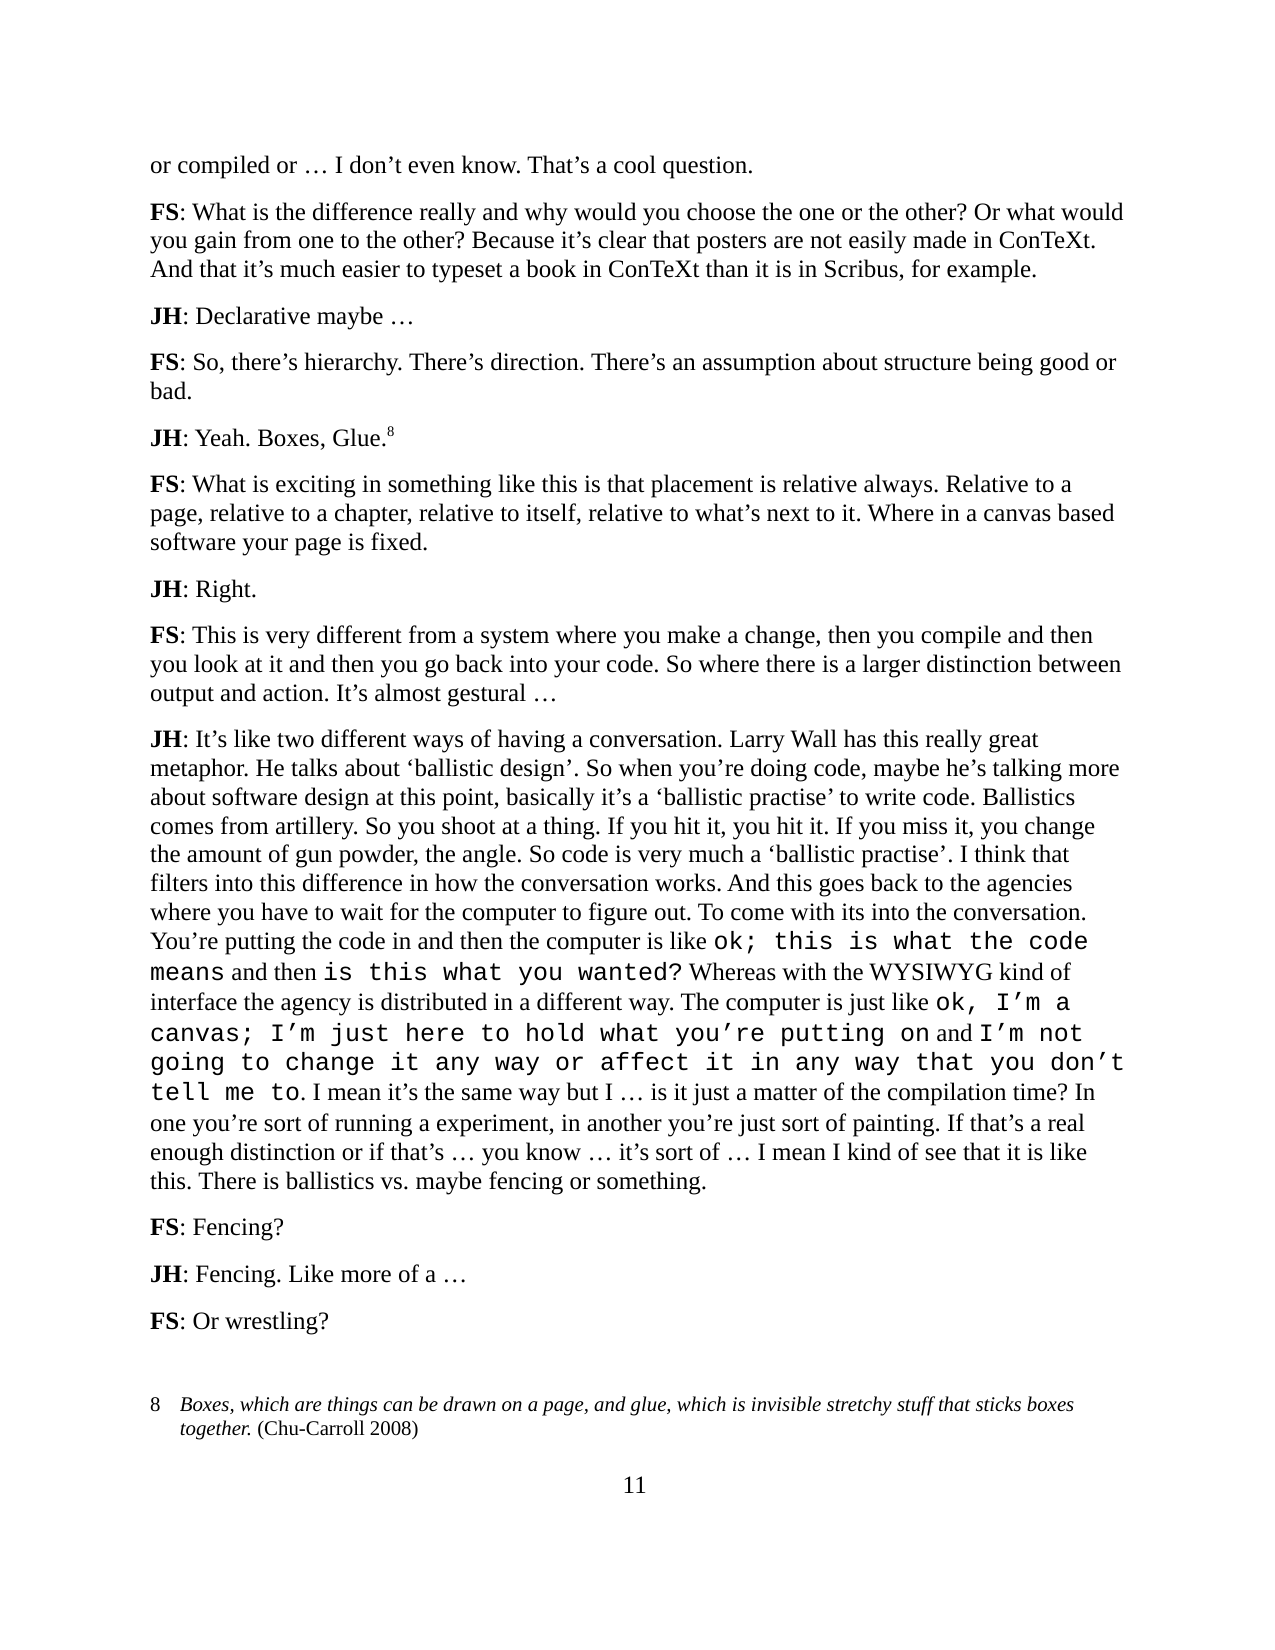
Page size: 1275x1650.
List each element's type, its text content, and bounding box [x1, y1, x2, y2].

text Boxes, which are things can be drawn on a page, and glue, which is invisible stretchy stuff that sticks boxes together. (Chu-Carroll 2008) [150, 1392, 1125, 1440]
text or compiled or … I don’t even know. That’s a cool question. [150, 150, 1125, 179]
text FS: Or wrestling? [150, 1306, 1125, 1334]
text FS: So, there’s hierarchy. There’s direction. There’s an assumption about structure being good or bad. [150, 347, 1125, 405]
text FS: What is the difference really and why would you choose the one or the other? Or what would you gain from one to the other? Because it’s clear that posters are not easily made in ConTeXt. And that it’s much easier to typeset a book in ConTeXt than it is in Scribus, for example. [150, 197, 1125, 283]
text JH: Declarative maybe … [150, 301, 1125, 329]
text JH: Right. [150, 574, 1125, 602]
text FS: What is exciting in something like this is that placement is relative always. Relative to a page, relative to a chapter, relative to itself, relative to what’s next to it. Where in a canvas based software your page is fixed. [150, 469, 1125, 556]
text FS: Fencing? [150, 1212, 1125, 1241]
text JH: Yeah. Boxes, Glue. [150, 423, 1125, 452]
text JH: It’s like two different ways of having a conversation. Larry Wall has this really great metaphor. He talks about ‘ballistic design’. So when you’re doing code, maybe he’s talking more about software design at this point, basically it’s a ‘ballistic practise’ to write code. Ballistics comes from artillery. So you shoot at a thing. If you hit it, you hit it. If you miss it, you change the amount of gun powder, the angle. So code is very much a ‘ballistic practise’. I think that filters into this difference in how the conversation works. And this goes back to the agencies where you have to wait for the computer to figure out. To come with its into the conversation. You’re putting the code in and then the computer is like ok; this is what the code means and then is this what you wanted? Whereas with the WYSIWYG kind of interface the agency is distributed in a different way. The computer is just like ok, I’m a canvas; I’m just here to hold what you’re putting on and I’m not going to change it any way or affect it in any way that you don’t tell me to. I mean it’s the same way but I … is it just a matter of the compilation time? In one you’re sort of running a experiment, in another you’re just sort of painting. If that’s a real enough distinction or if that’s … you know … it’s sort of … I mean I kind of see that it is like this. There is ballistics vs. maybe fencing or something. [150, 724, 1125, 1194]
text FS: This is very different from a system where you make a change, then you compile and then you look at it and then you go back into your code. So where there is a larger distinction between output and action. It’s almost gestural … [150, 620, 1125, 707]
text JH: Fencing. Like more of a … [150, 1259, 1125, 1288]
